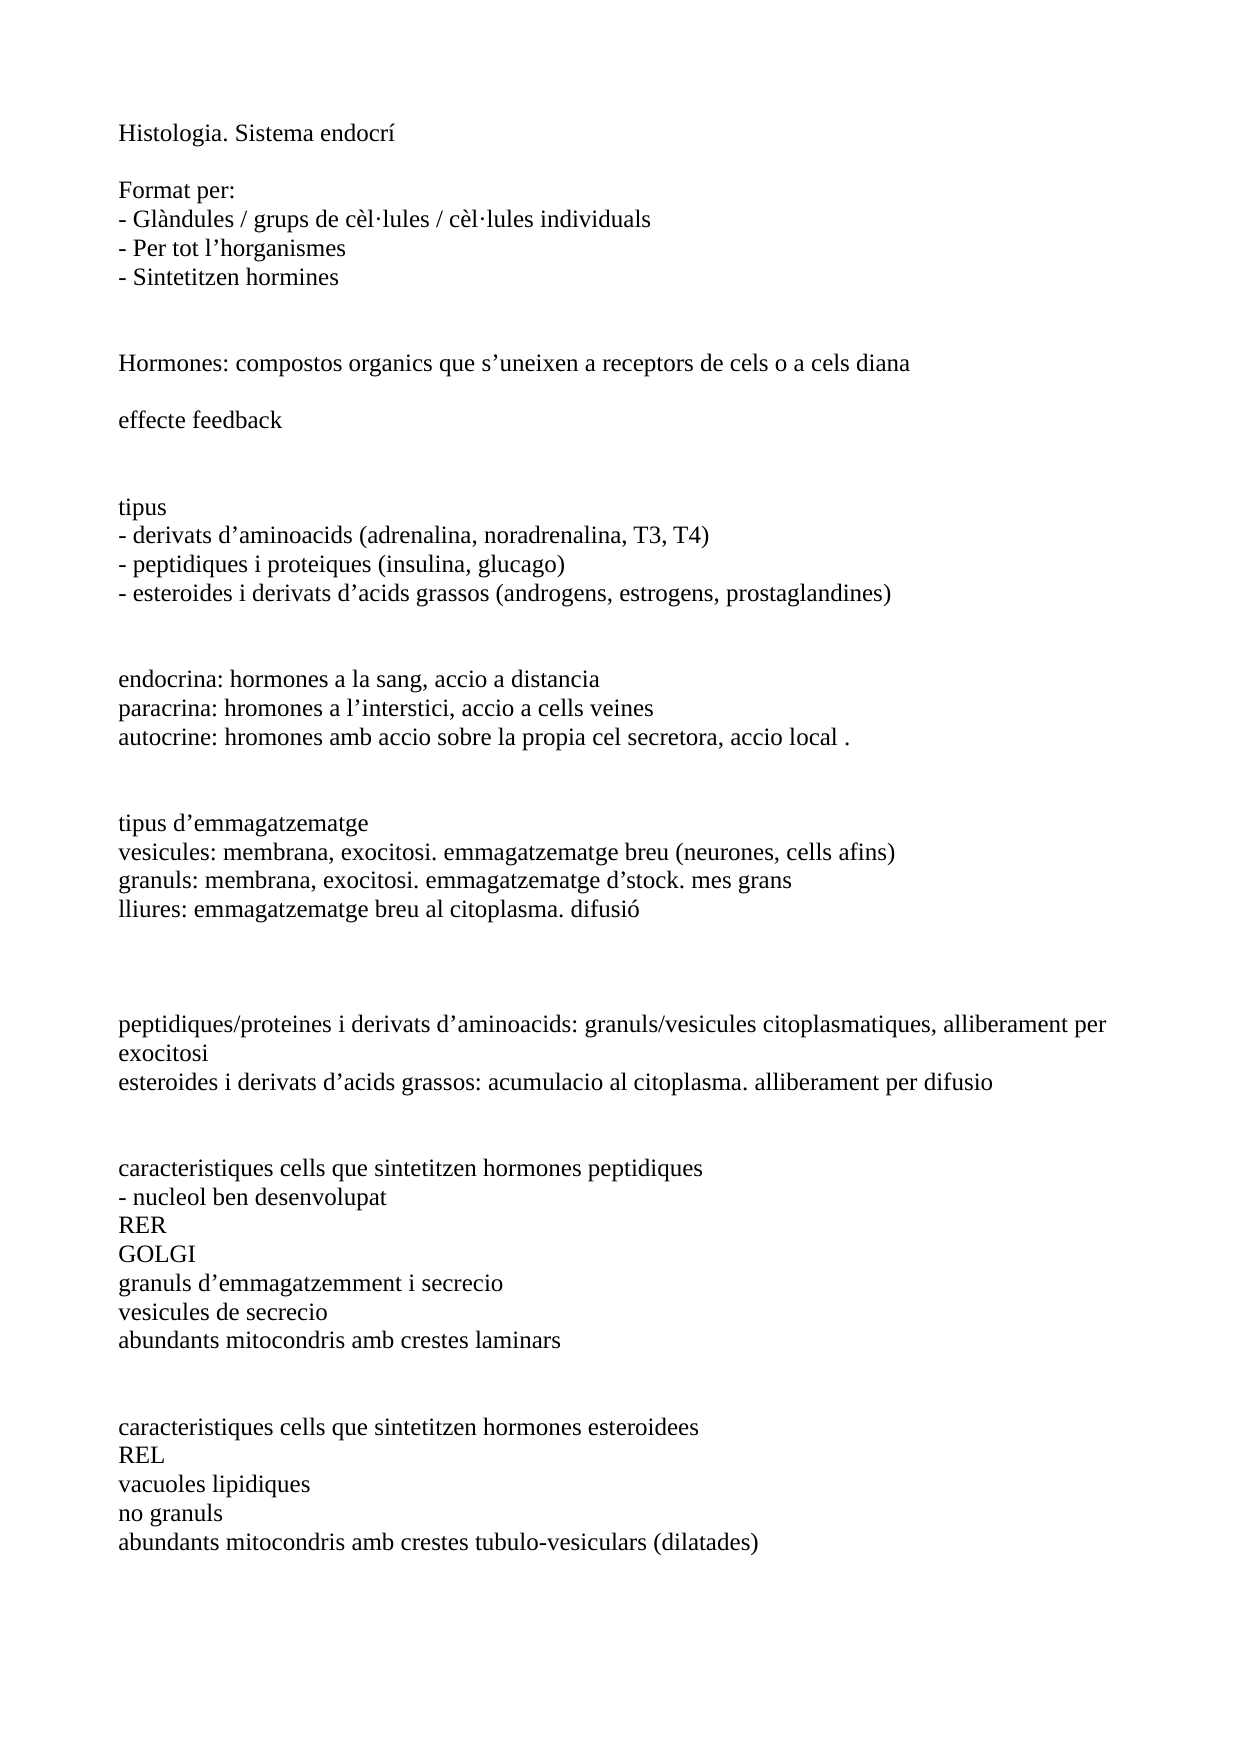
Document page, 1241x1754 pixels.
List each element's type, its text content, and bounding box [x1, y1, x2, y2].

text vacuoles lipidiques [118, 1469, 1122, 1498]
text GOLGI [118, 1239, 1122, 1268]
text granuls d’emmagatzemment i secrecio [118, 1268, 1122, 1297]
text - Sintetitzen hormines [118, 262, 1122, 291]
text vesicules de secrecio [118, 1297, 1122, 1326]
text RER [118, 1211, 1122, 1239]
text lliures: emmagatzematge breu al citoplasma. difusió [118, 894, 1122, 923]
text no granuls [118, 1498, 1122, 1527]
text esteroides i derivats d’acids grassos: acumulacio al citoplasma. alliberament per difusio [118, 1067, 1122, 1096]
text - Per tot l’horganismes [118, 233, 1122, 262]
text - nucleol ben desenvolupat [118, 1182, 1122, 1211]
text peptidiques/proteines i derivats d’aminoacids: granuls/vesicules citoplasmatiques, alliberament per exocitosi [118, 1009, 1122, 1067]
text REL [118, 1441, 1122, 1469]
text Hormones: compostos organics que s’uneixen a receptors de cels o a cels diana [118, 348, 1122, 377]
text - derivats d’aminoacids (adrenalina, noradrenalina, T3, T4) [118, 521, 1122, 549]
text granuls: membrana, exocitosi. emmagatzematge d’stock. mes grans [118, 866, 1122, 894]
text vesicules: membrana, exocitosi. emmagatzematge breu (neurones, cells afins) [118, 837, 1122, 866]
text paracrina: hromones a l’interstici, accio a cells veines [118, 693, 1122, 722]
text caracteristiques cells que sintetitzen hormones peptidiques [118, 1153, 1122, 1182]
text autocrine: hromones amb accio sobre la propia cel secretora, accio local . [118, 722, 1122, 751]
text tipus [118, 492, 1122, 521]
text abundants mitocondris amb crestes laminars [118, 1326, 1122, 1354]
text - esteroides i derivats d’acids grassos (androgens, estrogens, prostaglandines) [118, 578, 1122, 607]
text caracteristiques cells que sintetitzen hormones esteroidees [118, 1412, 1122, 1441]
text effecte feedback [118, 406, 1122, 434]
text Format per: [118, 176, 1122, 204]
text endocrina: hormones a la sang, accio a distancia [118, 664, 1122, 693]
text Histologia. Sistema endocrí [118, 118, 1122, 147]
text abundants mitocondris amb crestes tubulo-vesiculars (dilatades) [118, 1527, 1122, 1556]
text - peptidiques i proteiques (insulina, glucago) [118, 549, 1122, 578]
text tipus d’emmagatzematge [118, 808, 1122, 837]
text - Glàndules / grups de cèl·lules / cèl·lules individuals [118, 204, 1122, 233]
